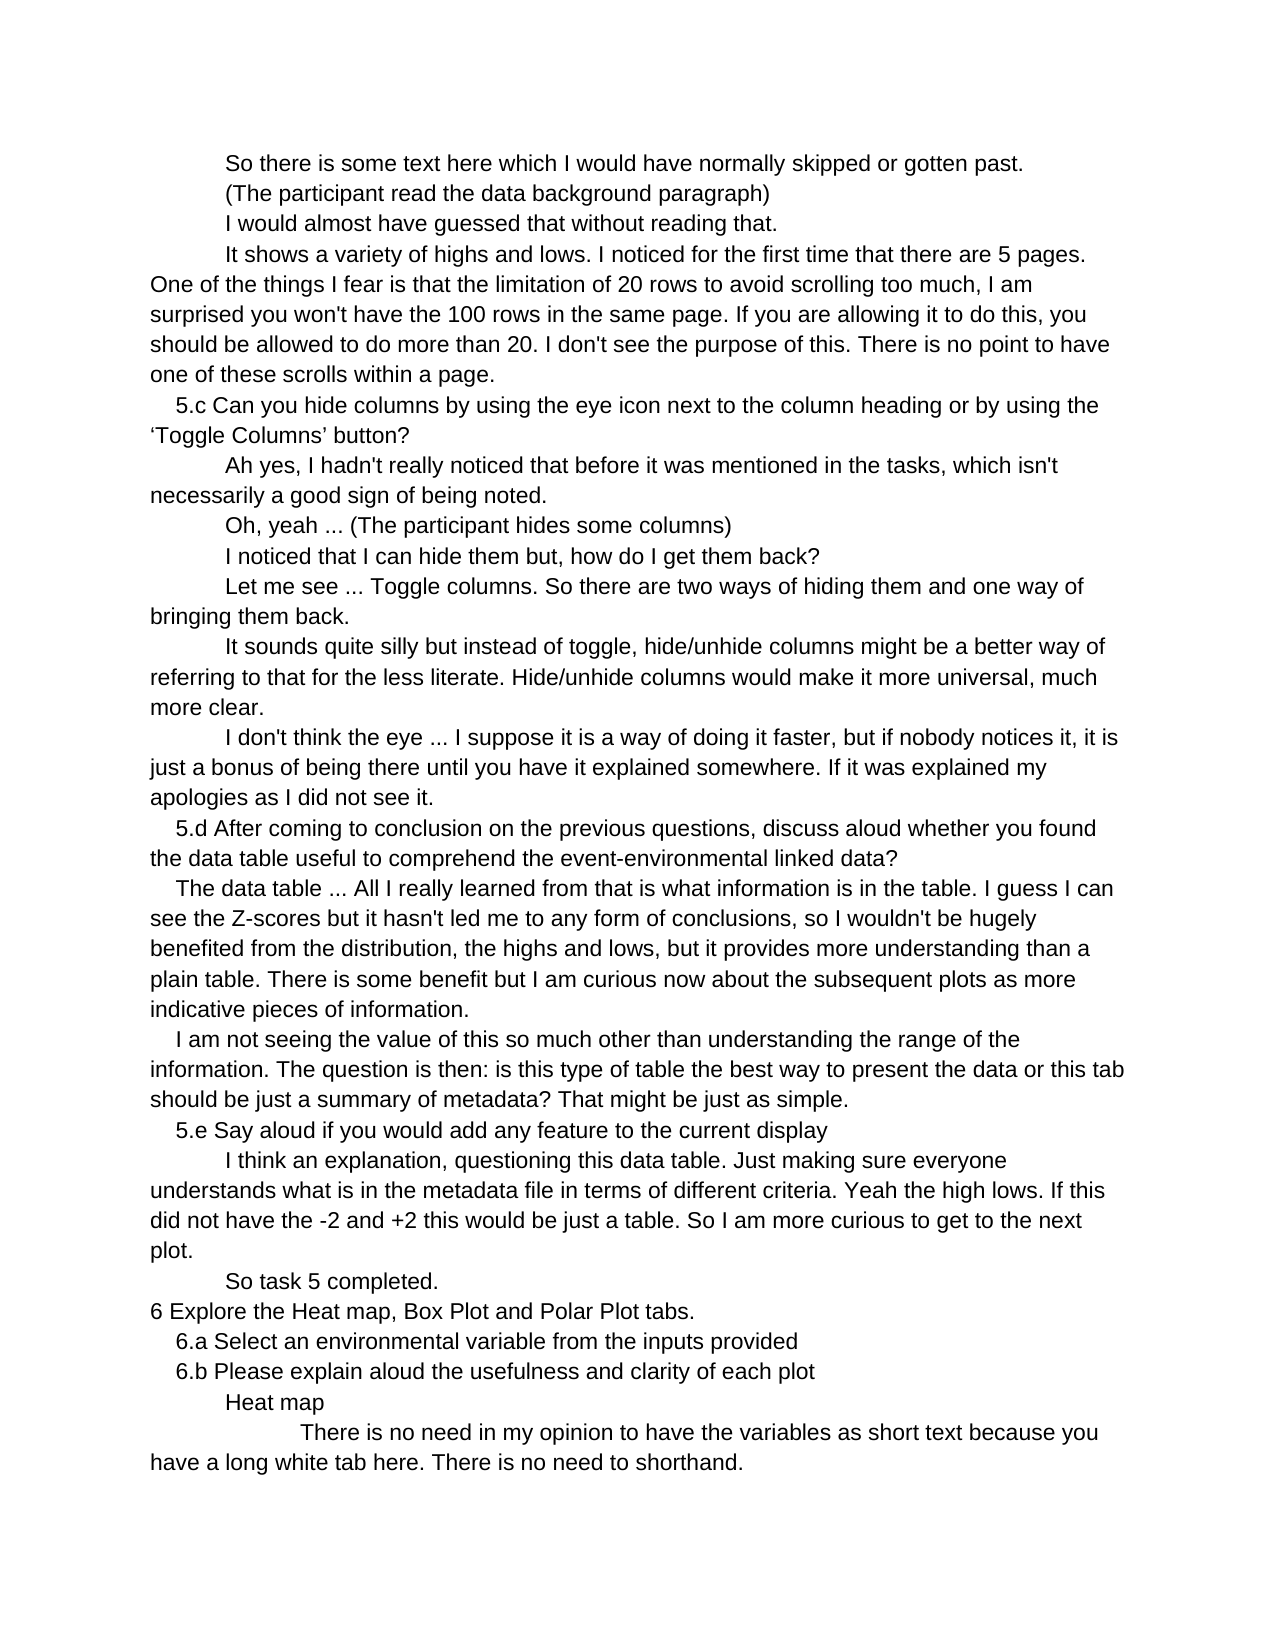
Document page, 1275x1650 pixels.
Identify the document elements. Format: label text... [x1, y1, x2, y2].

text I would almost have guessed that without reading that. [150, 210, 1125, 237]
text 5.e Say aloud if you would add any feature to the current display [150, 1117, 1125, 1143]
text I am not seeing the value of this so much other than understanding the range of the information. The question is then: is this type of table the best way to present the data or this tab should be just a summary of metadata? That might be just as simple. [150, 1026, 1125, 1113]
text 6 Explore the Heat map, Box Plot and Polar Plot tabs. [150, 1298, 1125, 1324]
text 6.b Please explain aloud the usefulness and clarity of each plot [150, 1358, 1125, 1385]
text There is no need in my opinion to have the variables as short text because you have a long white tab here. There is no need to shorthand. [150, 1419, 1125, 1475]
text It sounds quite silly but instead of toggle, hide/unhide columns might be a better way of referring to that for the less literate. Hide/unhide columns would make it more universal, much more clear. [150, 633, 1125, 720]
text I don't think the eye ... I suppose it is a way of doing it faster, but if nobody notices it, it is just a bonus of being there until you have it explained somewhere. If it was explained my apologies as I did not see it. [150, 724, 1125, 811]
text 5.d After coming to conclusion on the previous questions, discuss aloud whether you found the data table useful to comprehend the event-environmental linked data? [150, 814, 1125, 871]
text 6.a Select an environmental variable from the inputs provided [150, 1328, 1125, 1354]
text (The participant read the data background paragraph) [150, 180, 1125, 207]
text So task 5 completed. [150, 1268, 1125, 1294]
text The data table ... All I really learned from that is what information is in the table. I guess I can see the Z-scores but it hasn't led me to any form of conclusions, so I wouldn't be hugely benefited from the distribution, the highs and lows, but it provides more understanding than a plain table. There is some benefit but I am curious now about the subsequent plots as more indicative pieces of information. [150, 875, 1125, 1022]
text Ah yes, I hadn't really noticed that before it was mentioned in the tasks, which isn't necessarily a good sign of being noted. [150, 452, 1125, 509]
text I think an explanation, questioning this data table. Just making sure everyone understands what is in the metadata file in terms of different criteria. Yeah the high lows. If this did not have the -2 and +2 this would be just a table. So I am more curious to get to the next plot. [150, 1147, 1125, 1264]
text 5.c Can you hide columns by using the eye icon next to the column heading or by using the ‘Toggle Columns’ button? [150, 392, 1125, 448]
text Heat map [150, 1388, 1125, 1415]
text It shows a variety of highs and lows. I noticed for the first time that there are 5 pages. One of the things I fear is that the limitation of 20 rows to avoid scrolling too much, I am surprised you won't have the 100 rows in the same page. If you are allowing it to do this, you should be allowed to do more than 20. I don't see the purpose of this. There is no point to have one of these scrolls within a page. [150, 241, 1125, 388]
text Let me see ... Toggle columns. So there are two ways of hiding them and one way of bringing them back. [150, 573, 1125, 629]
text I noticed that I can hide them but, how do I get them back? [150, 543, 1125, 569]
text So there is some text here which I would have normally skipped or gotten past. [150, 150, 1125, 176]
text Oh, yeah ... (The participant hides some columns) [150, 512, 1125, 539]
